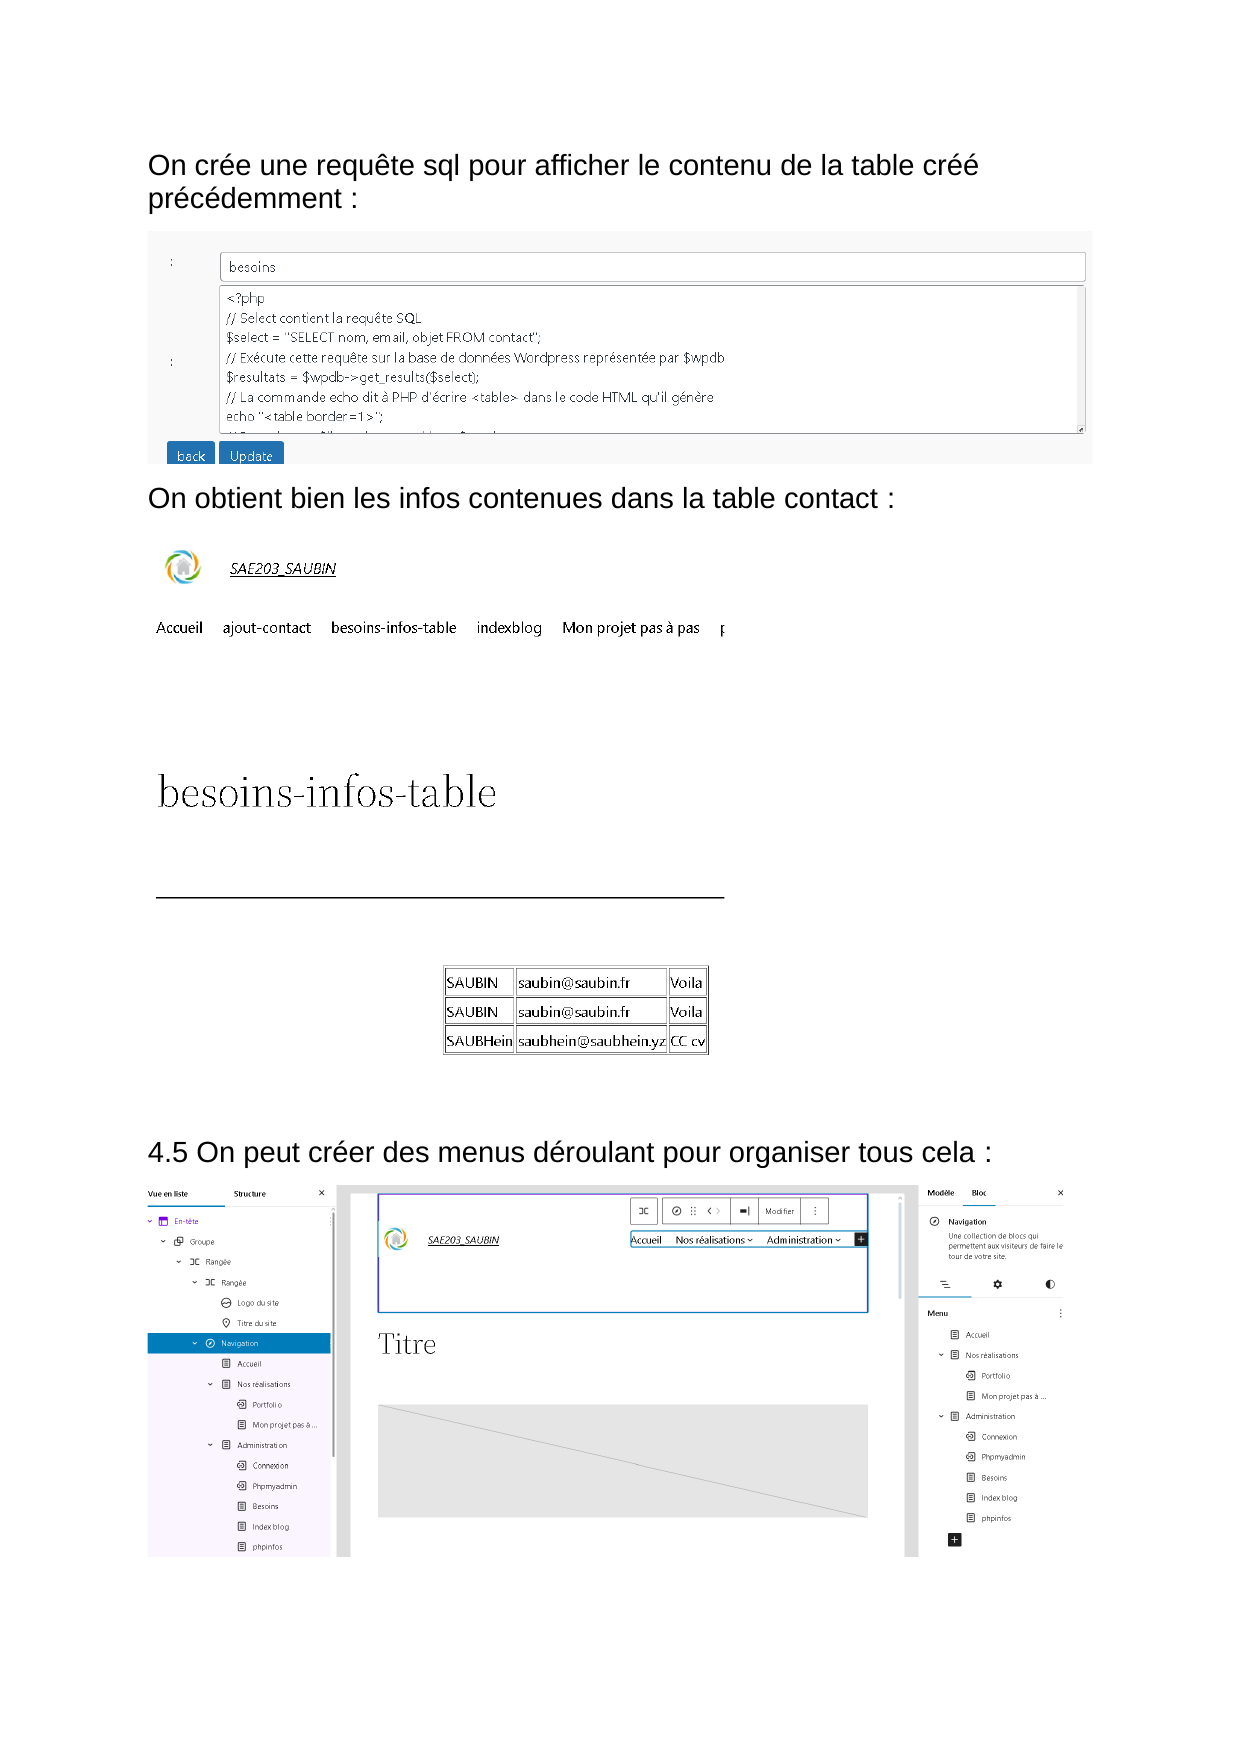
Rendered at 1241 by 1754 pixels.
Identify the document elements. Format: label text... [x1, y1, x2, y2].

text 4.5 On peut créer des menus déroulant pour organiser tous cela : [148, 1135, 1093, 1169]
text On obtient bien les infos contenues dans la table contact : [148, 481, 1093, 514]
text On crée une requête sql pour afficher le contenu de la table créé précédemment : [148, 148, 1093, 215]
